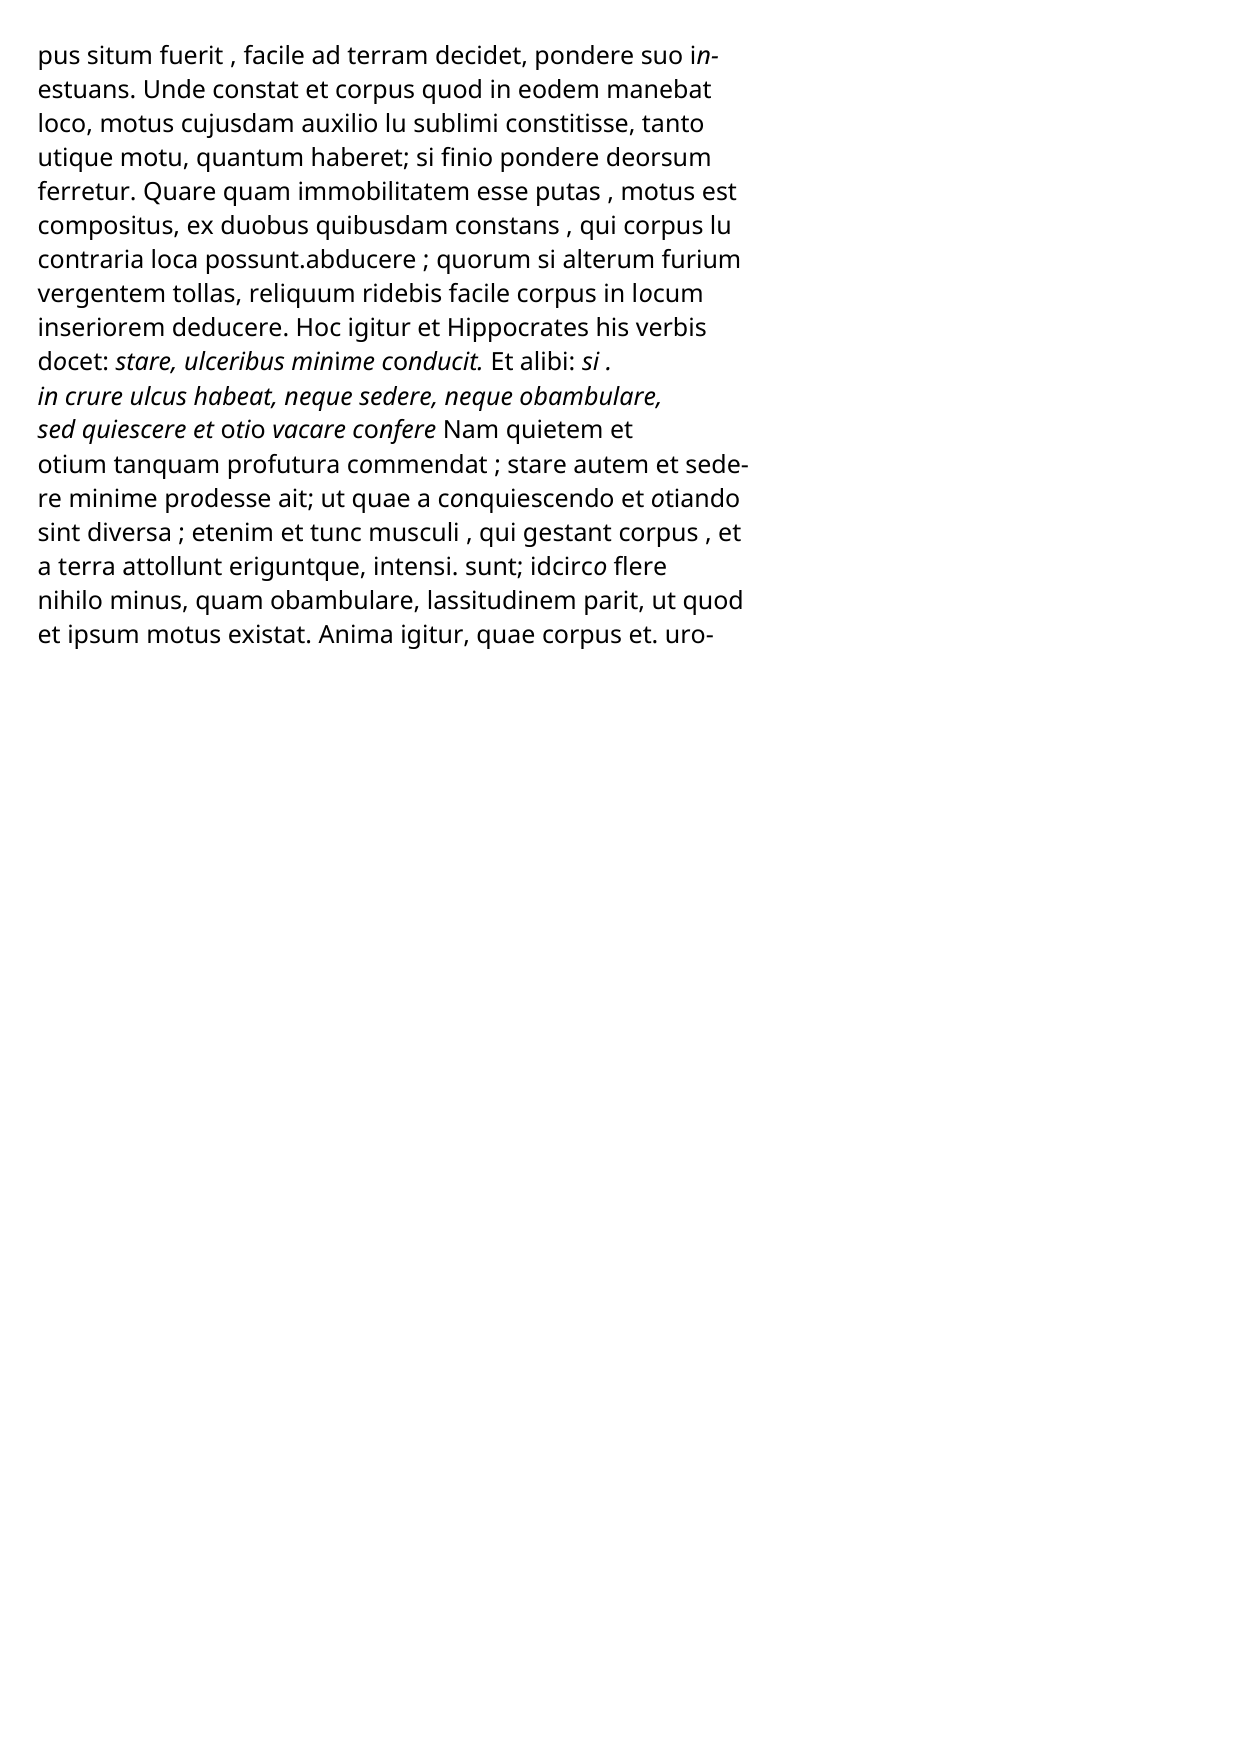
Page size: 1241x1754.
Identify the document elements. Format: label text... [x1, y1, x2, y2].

text pus situm fuerit , facile ad terram decidet, pondere suo in- estuans. Unde constat et corpus quod in eodem manebat loco, motus cujusdam auxilio lu sublimi constitisse, tanto utique motu, quantum haberet; si finio pondere deorsum ferretur. Quare quam immobilitatem esse putas , motus est compositus, ex duobus quibusdam constans , qui corpus lu contraria loca possunt.abducere ; quorum si alterum furium vergentem tollas, reliquum ridebis facile corpus in locum inseriorem deducere. Hoc igitur et Hippocrates his verbis docet: stare, ulceribus minime conducit. Et alibi: si . in crure ulcus habeat, neque sedere, neque obambulare, sed quiescere et otio vacare confere Nam quietem et otium tanquam profutura commendat ; stare autem et sede- re minime prodesse ait; ut quae a conquiescendo et otiando sint diversa ; etenim et tunc musculi , qui gestant corpus , et a terra attollunt eriguntque, intensi. sunt; idcirco flere nihilo minus, quam obambulare, lassitudinem parit, ut quod et ipsum motus existat. Anima igitur, quae corpus et. uro- [37, 37, 1203, 651]
